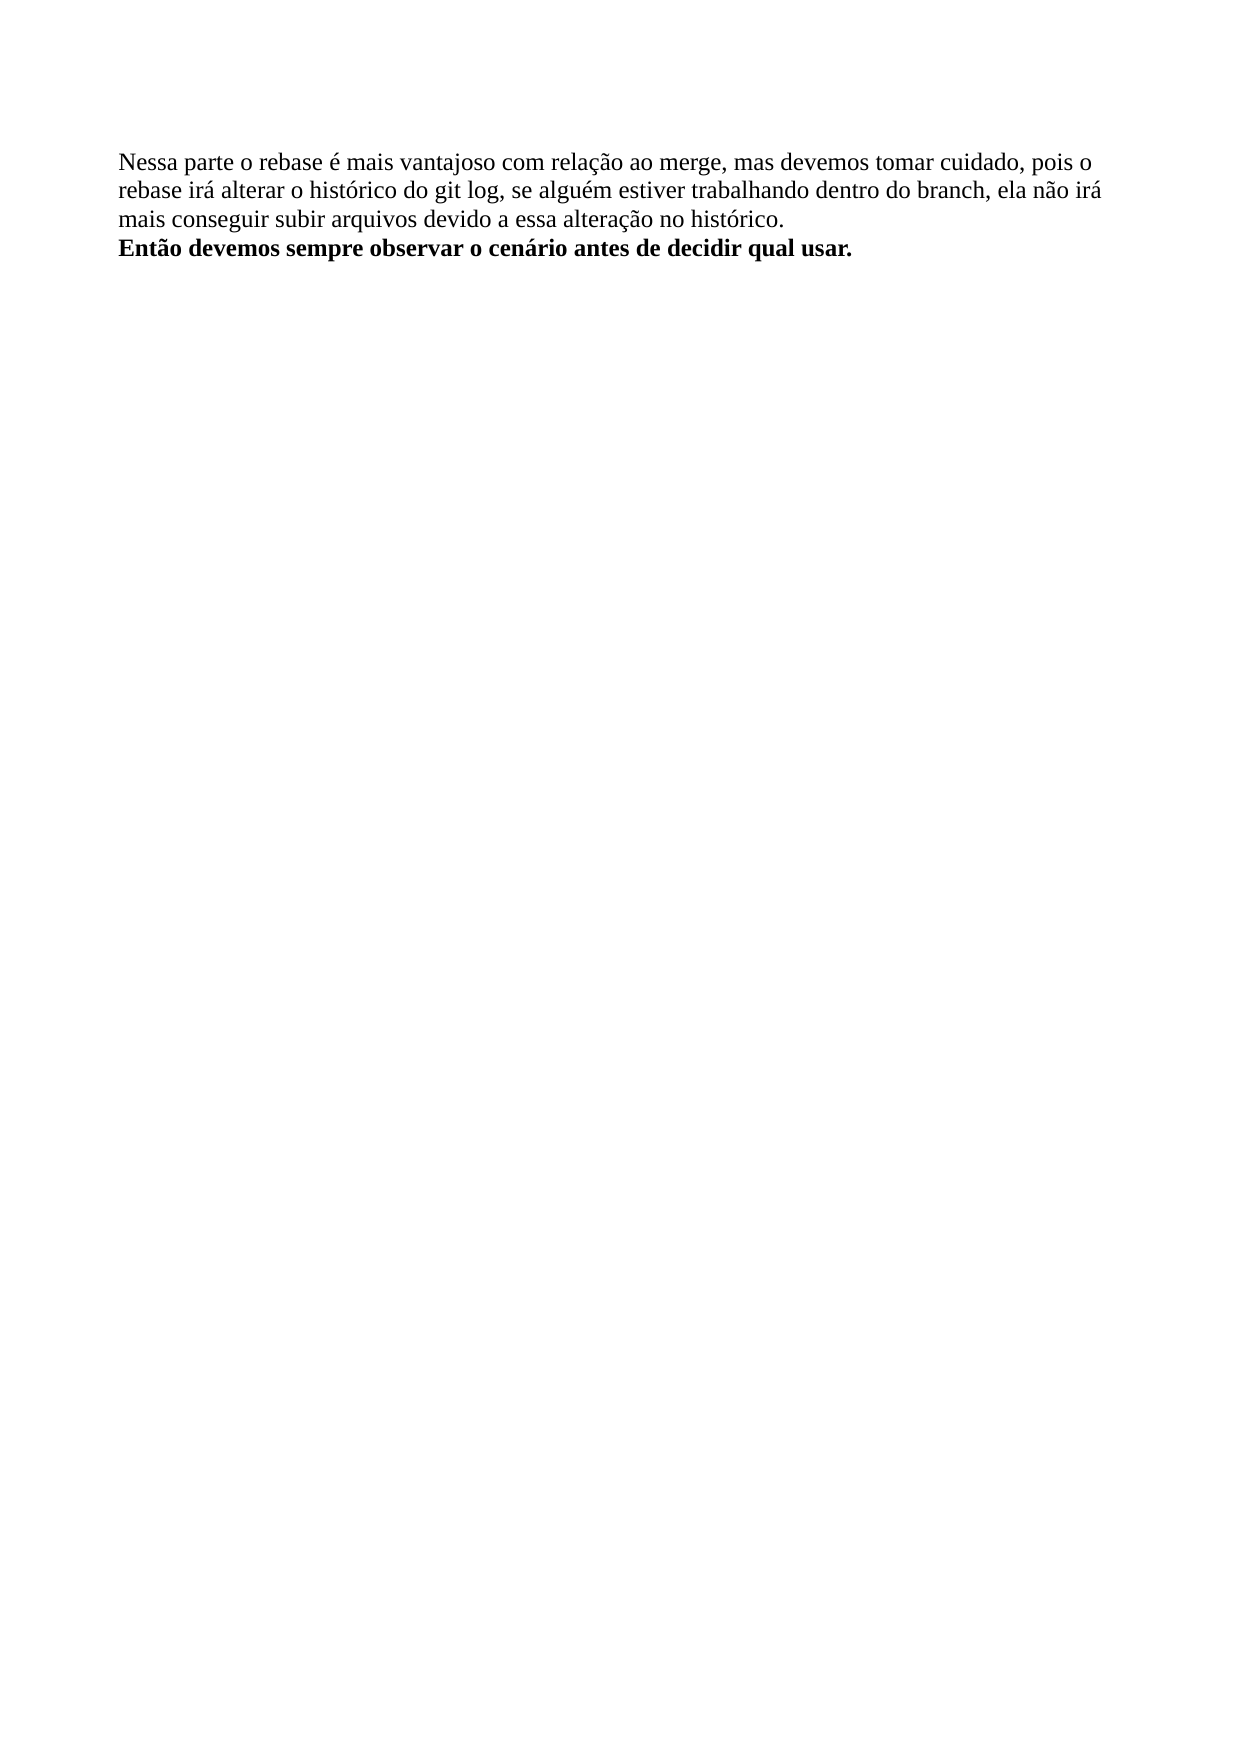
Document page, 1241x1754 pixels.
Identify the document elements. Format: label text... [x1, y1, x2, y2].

text Então devemos sempre observar o cenário antes de decidir qual usar. [118, 233, 1122, 262]
text Nessa parte o rebase é mais vantajoso com relação ao merge, mas devemos tomar cuidado, pois o rebase irá alterar o histórico do git log, se alguém estiver trabalhando dentro do branch, ela não irá mais conseguir subir arquivos devido a essa alteração no histórico. [118, 147, 1122, 233]
